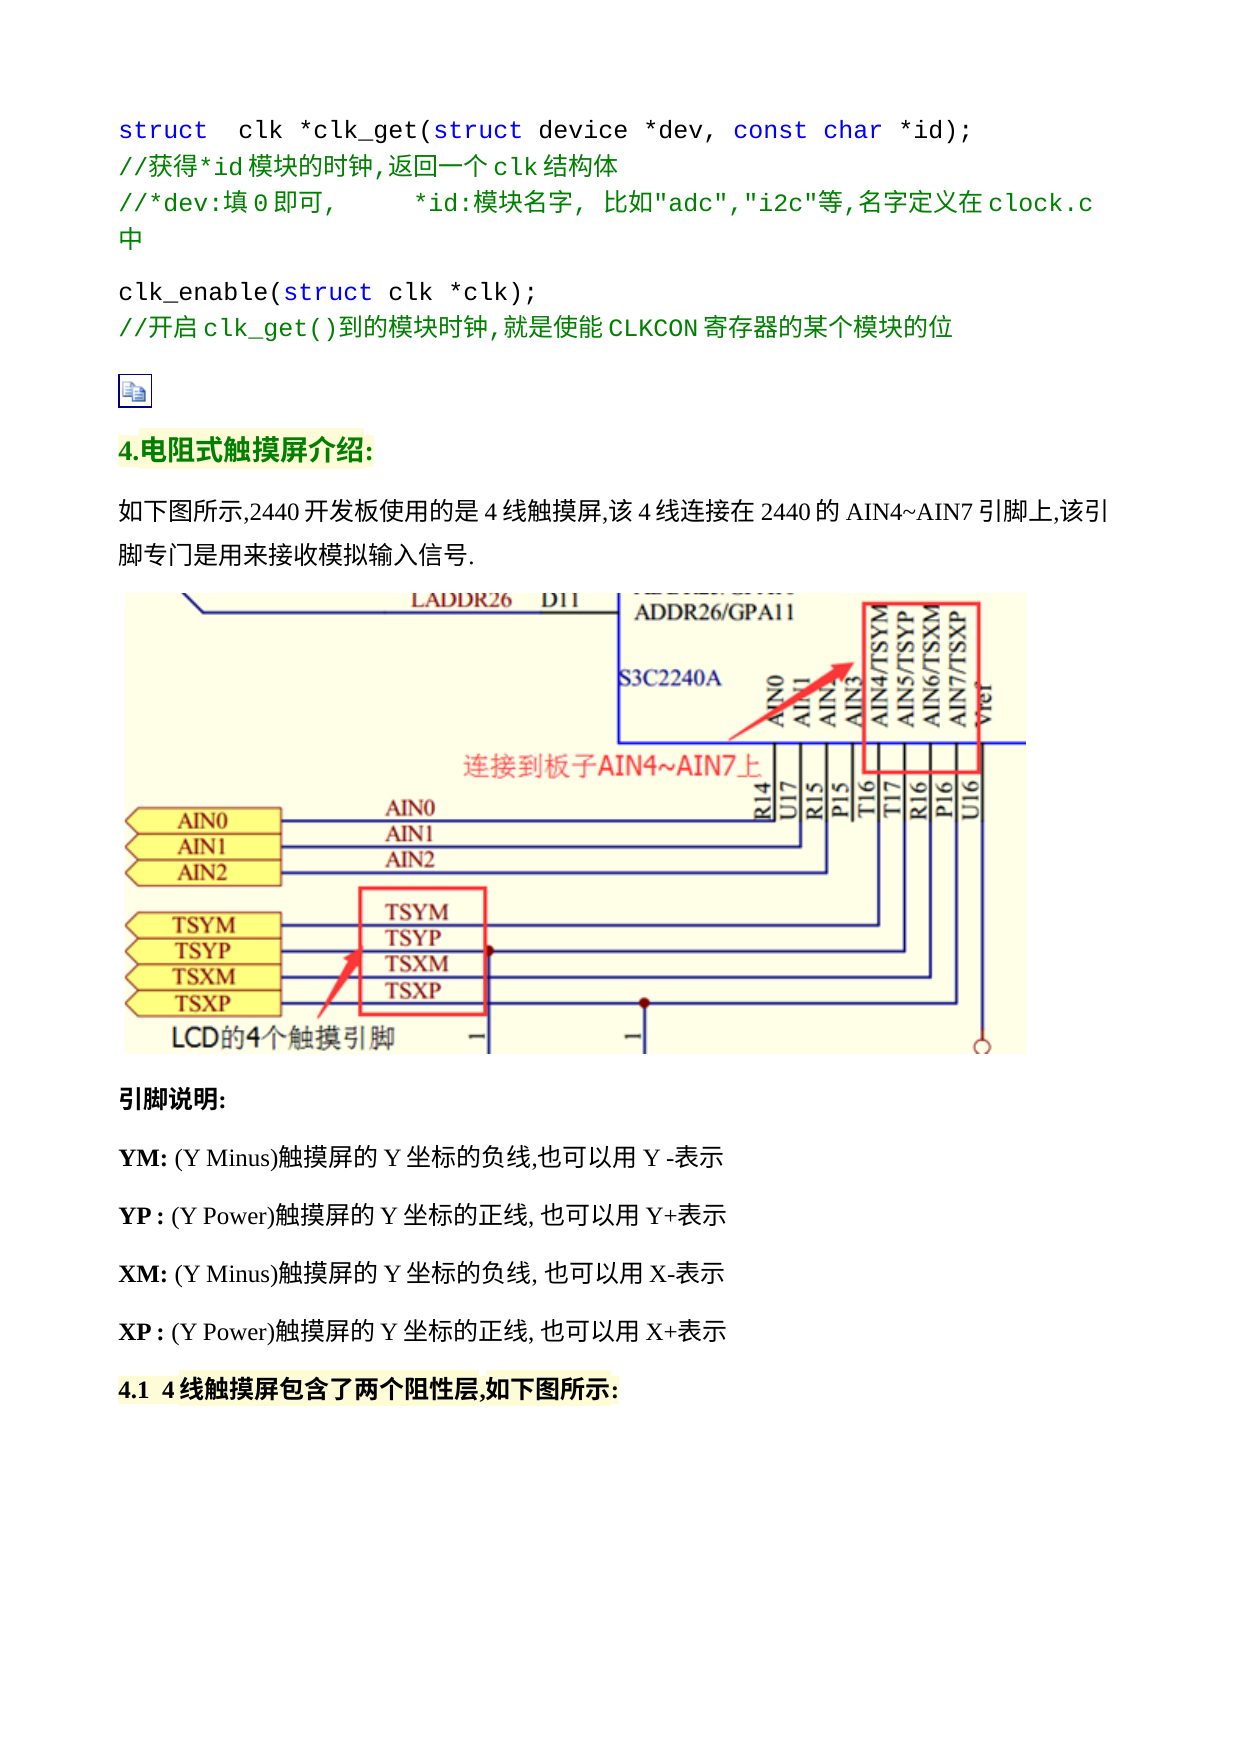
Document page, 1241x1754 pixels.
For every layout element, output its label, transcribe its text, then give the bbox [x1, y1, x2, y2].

text 4.电阻式触摸屏介绍: [118, 428, 1122, 469]
text //*dev:填0即可, *id:模块名字, 比如"adc","i2c"等,名字定义在clock.c中 [118, 183, 1122, 256]
text 引脚说明: [118, 1080, 1122, 1116]
text XP : (Y Power)触摸屏的Y坐标的正线, 也可以用X+表示 [118, 1312, 1122, 1348]
text YM: (Y Minus)触摸屏的Y坐标的负线,也可以用Y -表示 [118, 1138, 1122, 1174]
text struct clk *clk_get(struct device *dev, const char *id); [118, 118, 1122, 146]
text //开启clk_get()到的模块时钟,就是使能CLKCON寄存器的某个模块的位 [118, 308, 1122, 344]
text clk_enable(struct clk *clk); [118, 279, 1122, 308]
text 如下图所示,2440开发板使用的是4线触摸屏,该4线连接在2440的AIN4~AIN7引脚上,该引脚专门是用来接收模拟输入信号. [118, 492, 1122, 571]
text //获得*id模块的时钟,返回一个clk结构体 [118, 146, 1122, 183]
text YP : (Y Power)触摸屏的Y坐标的正线, 也可以用Y+表示 [118, 1196, 1122, 1232]
text XM: (Y Minus)触摸屏的Y坐标的负线, 也可以用X-表示 [118, 1254, 1122, 1290]
picture [120, 375, 151, 406]
text 4.1 4线触摸屏包含了两个阻性层,如下图所示: [118, 1370, 1122, 1406]
picture [124, 593, 1026, 1054]
